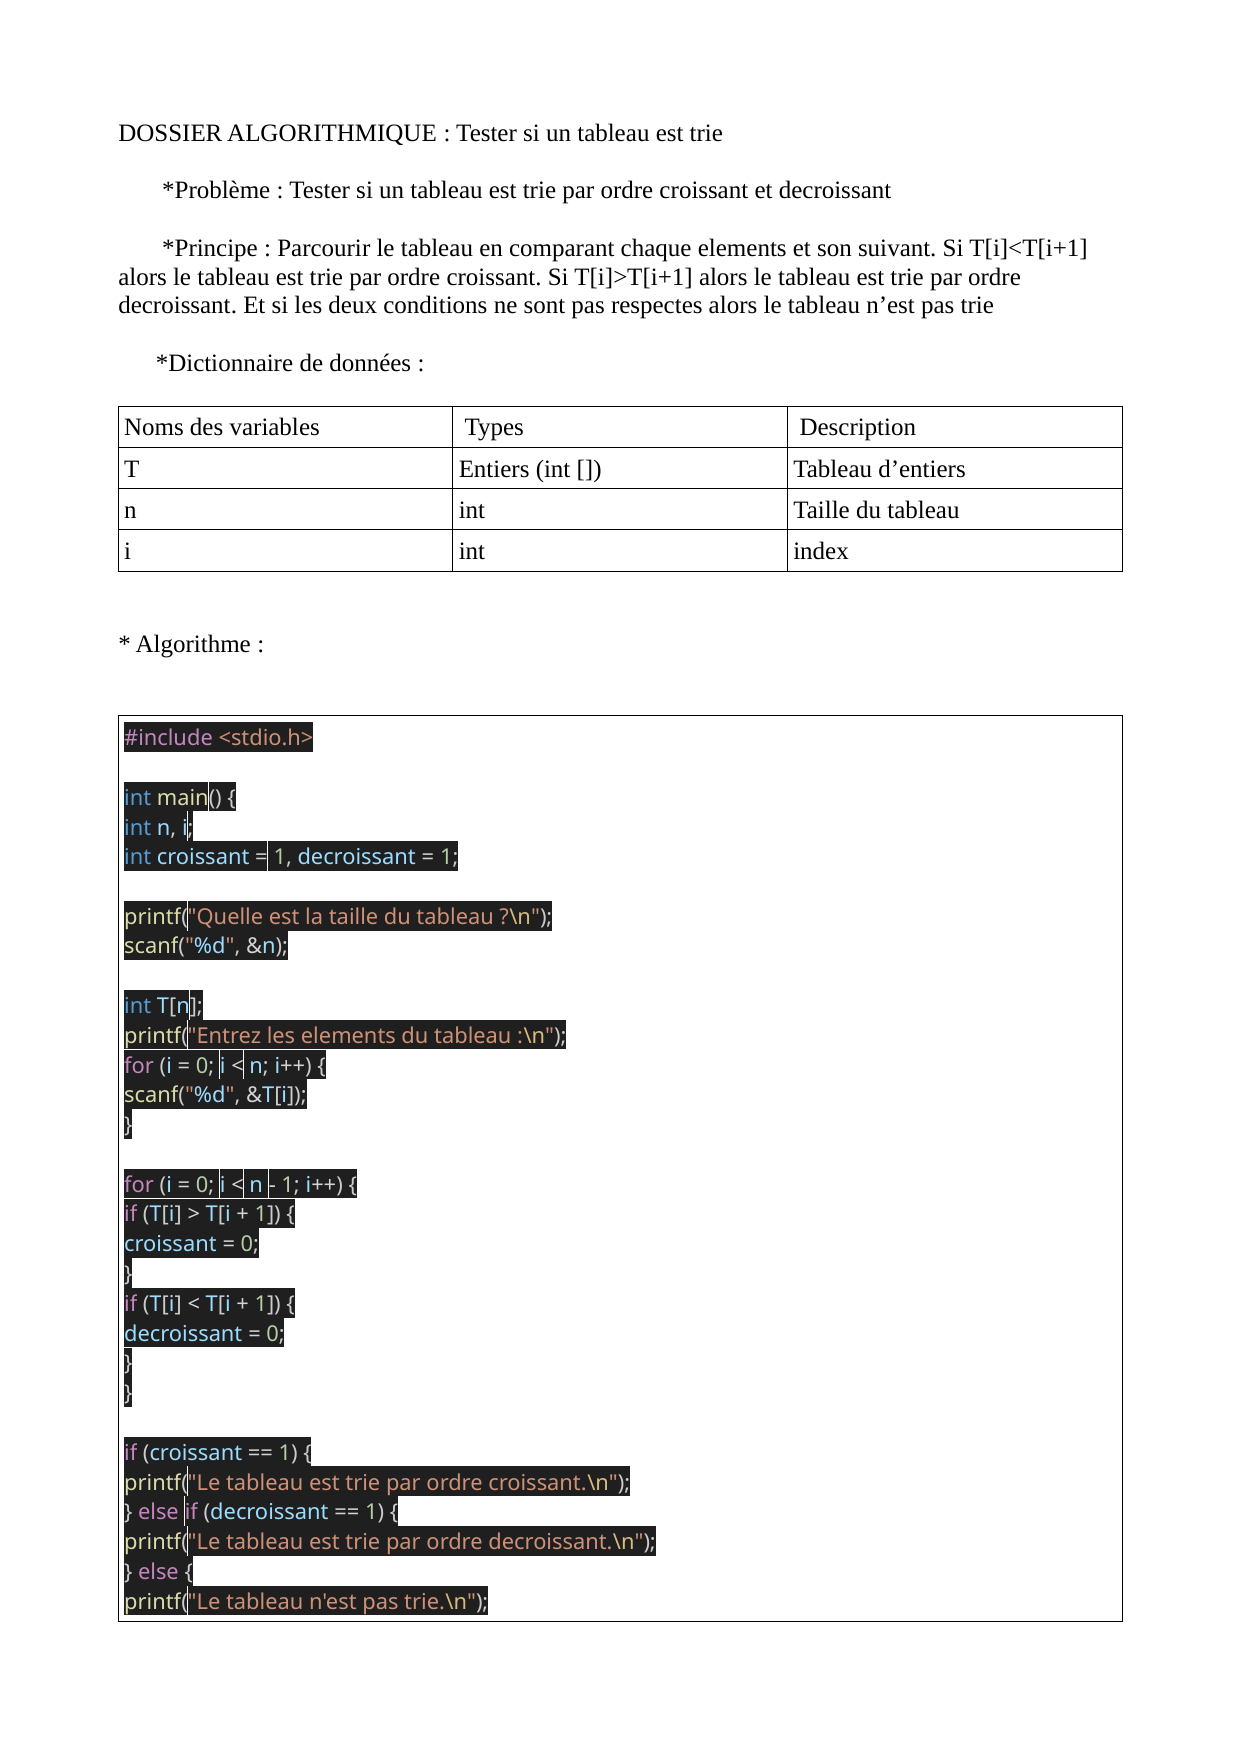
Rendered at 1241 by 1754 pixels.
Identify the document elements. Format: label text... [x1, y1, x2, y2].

table_cell Taille du tableau [788, 489, 1122, 529]
table_cell n [119, 489, 452, 529]
table_cell T [119, 448, 452, 488]
table_cell i [119, 530, 452, 571]
table_cell index [788, 530, 1122, 571]
table_header Types [453, 407, 787, 447]
text *Principe : Parcourir le tableau en comparant chaque elements et son suivant. Si T[i]<T[i+1] alors le tableau est trie par ordre croissant. Si T[i]>T[i+1] alors le tableau est trie par ordre decroissant. Et si les deux conditions ne sont pas respectes alors le tableau n’est pas trie [118, 233, 1122, 319]
table_header #include <stdio.h> int main() { int n, i; int croissant = 1, decroissant = 1; printf("Quelle est la taille du tableau ?\n"); scanf("%d", &n); int T[n]; printf("Entrez les elements du tableau :\n"); for (i = 0; i < n; i++) { scanf("%d", &T[i]); } for (i = 0; i < n - 1; i++) { if (T[i] > T[i + 1]) { croissant = 0; } if (T[i] < T[i + 1]) { decroissant = 0; } } if (croissant == 1) { printf("Le tableau est trie par ordre croissant.\n"); } else if (decroissant == 1) { printf("Le tableau est trie par ordre decroissant.\n"); } else { printf("Le tableau n'est pas trie.\n"); [119, 716, 1122, 1621]
table_header Noms des variables [119, 407, 452, 447]
text *Problème : Tester si un tableau est trie par ordre croissant et decroissant [118, 176, 1122, 204]
table_cell Entiers (int []) [453, 448, 787, 488]
table_cell int [453, 489, 787, 529]
text *Dictionnaire de données : [118, 348, 1122, 377]
table_cell Tableau d’entiers [788, 448, 1122, 488]
text * Algorithme : [118, 629, 1122, 658]
table_header Description [788, 407, 1122, 447]
text DOSSIER ALGORITHMIQUE : Tester si un tableau est trie [118, 118, 1122, 147]
table_cell int [453, 530, 787, 571]
